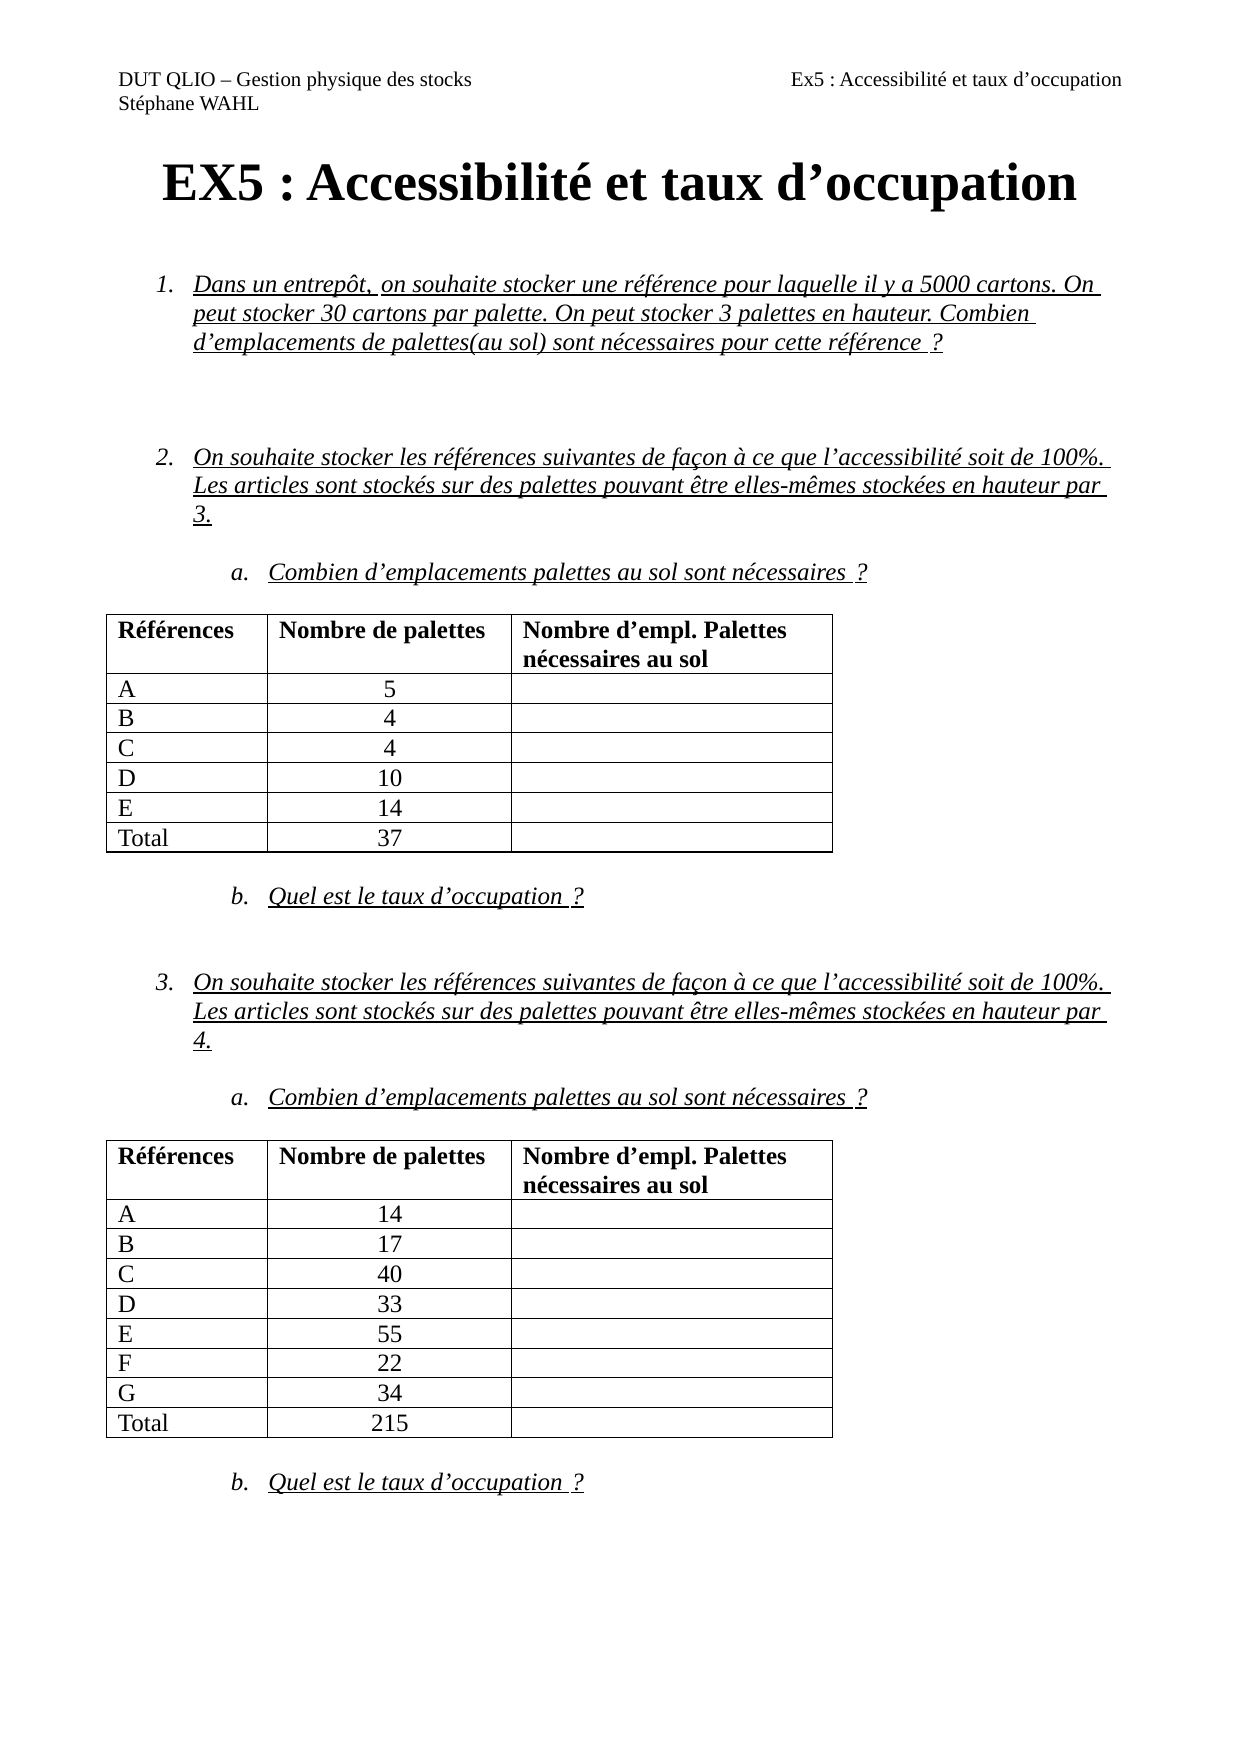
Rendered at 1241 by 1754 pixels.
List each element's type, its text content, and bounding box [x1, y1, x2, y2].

table_cell 14 [268, 793, 511, 822]
table_cell [512, 1200, 832, 1228]
table_cell Total [107, 823, 267, 851]
table_cell 55 [268, 1319, 511, 1347]
table_header Nombre de palettes [268, 615, 511, 673]
list On souhaite stocker les références suivantes de façon à ce que l’accessibilité soit de 100%. Les articles sont stockés sur des palettes pouvant être elles-mêmes stockées en hauteur par 3. [156, 442, 1122, 528]
table_cell [512, 1319, 832, 1347]
table_cell 10 [268, 763, 511, 792]
table_cell Total [107, 1408, 267, 1437]
table_cell A [107, 1200, 267, 1228]
table_cell [512, 823, 832, 851]
table_cell 34 [268, 1378, 511, 1407]
table_cell [512, 1349, 832, 1377]
table_cell 4 [268, 733, 511, 762]
table_cell [512, 763, 832, 792]
table_cell [512, 1289, 832, 1318]
table_cell 22 [268, 1349, 511, 1377]
table_cell 37 [268, 823, 511, 851]
table_cell A [107, 674, 267, 702]
table_cell 33 [268, 1289, 511, 1318]
table_header Nombre d’empl. Palettes nécessaires au sol [512, 615, 832, 673]
text EX5 : Accessibilité et taux d’occupation [118, 149, 1122, 212]
table_cell 4 [268, 704, 511, 732]
table_cell [512, 733, 832, 762]
list Combien d’emplacements palettes au sol sont nécessaires ? [231, 557, 1122, 585]
table_cell 14 [268, 1200, 511, 1228]
table_cell [512, 1378, 832, 1407]
table_cell B [107, 1229, 267, 1258]
list On souhaite stocker les références suivantes de façon à ce que l’accessibilité soit de 100%. Les articles sont stockés sur des palettes pouvant être elles-mêmes stockées en hauteur par 4. [156, 967, 1122, 1054]
list Quel est le taux d’occupation ? [231, 1467, 1122, 1495]
list Dans un entrepôt, on souhaite stocker une référence pour laquelle il y a 5000 cartons. On peut stocker 30 cartons par palette. On peut stocker 3 palettes en hauteur. Combien d’emplacements de palettes(au sol) sont nécessaires pour cette référence ? [156, 269, 1122, 355]
table_cell B [107, 704, 267, 732]
table_cell C [107, 1259, 267, 1288]
table_cell 17 [268, 1229, 511, 1258]
table_cell 5 [268, 674, 511, 702]
table_cell [512, 793, 832, 822]
table_cell E [107, 1319, 267, 1347]
table_cell [512, 704, 832, 732]
table_cell D [107, 763, 267, 792]
table_cell C [107, 733, 267, 762]
table_cell D [107, 1289, 267, 1318]
table_header Nombre de palettes [268, 1141, 511, 1198]
table_cell [512, 674, 832, 702]
table_cell [512, 1408, 832, 1437]
table_cell F [107, 1349, 267, 1377]
table_cell [512, 1229, 832, 1258]
table_header Nombre d’empl. Palettes nécessaires au sol [512, 1141, 832, 1198]
table_header Références [107, 1141, 267, 1198]
table_cell [512, 1259, 832, 1288]
table_cell 40 [268, 1259, 511, 1288]
table_cell E [107, 793, 267, 822]
table_cell 215 [268, 1408, 511, 1437]
list Combien d’emplacements palettes au sol sont nécessaires ? [231, 1082, 1122, 1111]
table_header Références [107, 615, 267, 673]
list Quel est le taux d’occupation ? [231, 881, 1122, 910]
table_cell G [107, 1378, 267, 1407]
